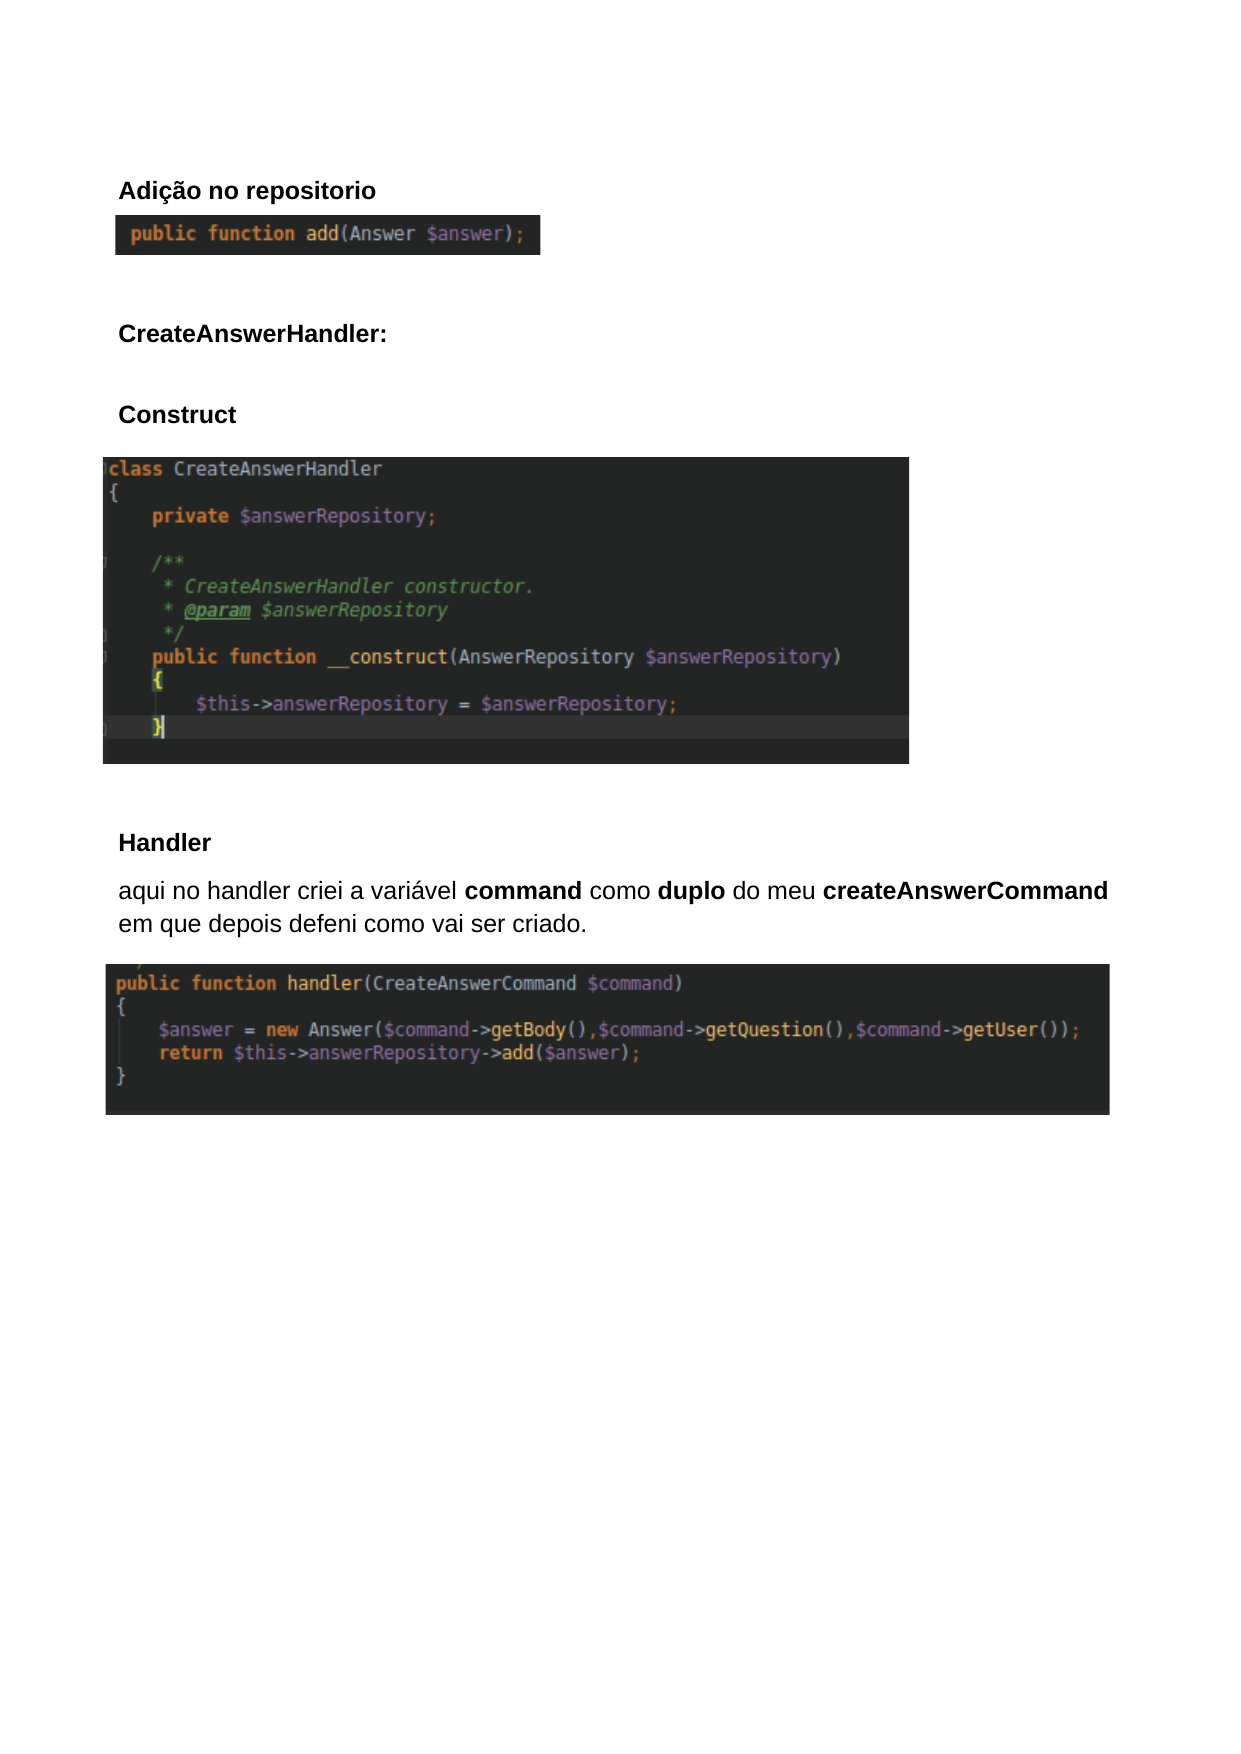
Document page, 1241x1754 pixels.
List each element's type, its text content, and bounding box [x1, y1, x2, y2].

text Handler [118, 828, 1122, 857]
text Adição no repositorio [118, 176, 1122, 205]
picture [115, 215, 541, 255]
picture [102, 457, 910, 764]
picture [105, 964, 1110, 1115]
text aqui no handler criei a variável command como duplo do meu createAnswerCommand em que depois defeni como vai ser criado. [118, 876, 1122, 938]
text CreateAnswerHandler: [118, 319, 1122, 381]
text Construct [118, 400, 1122, 428]
